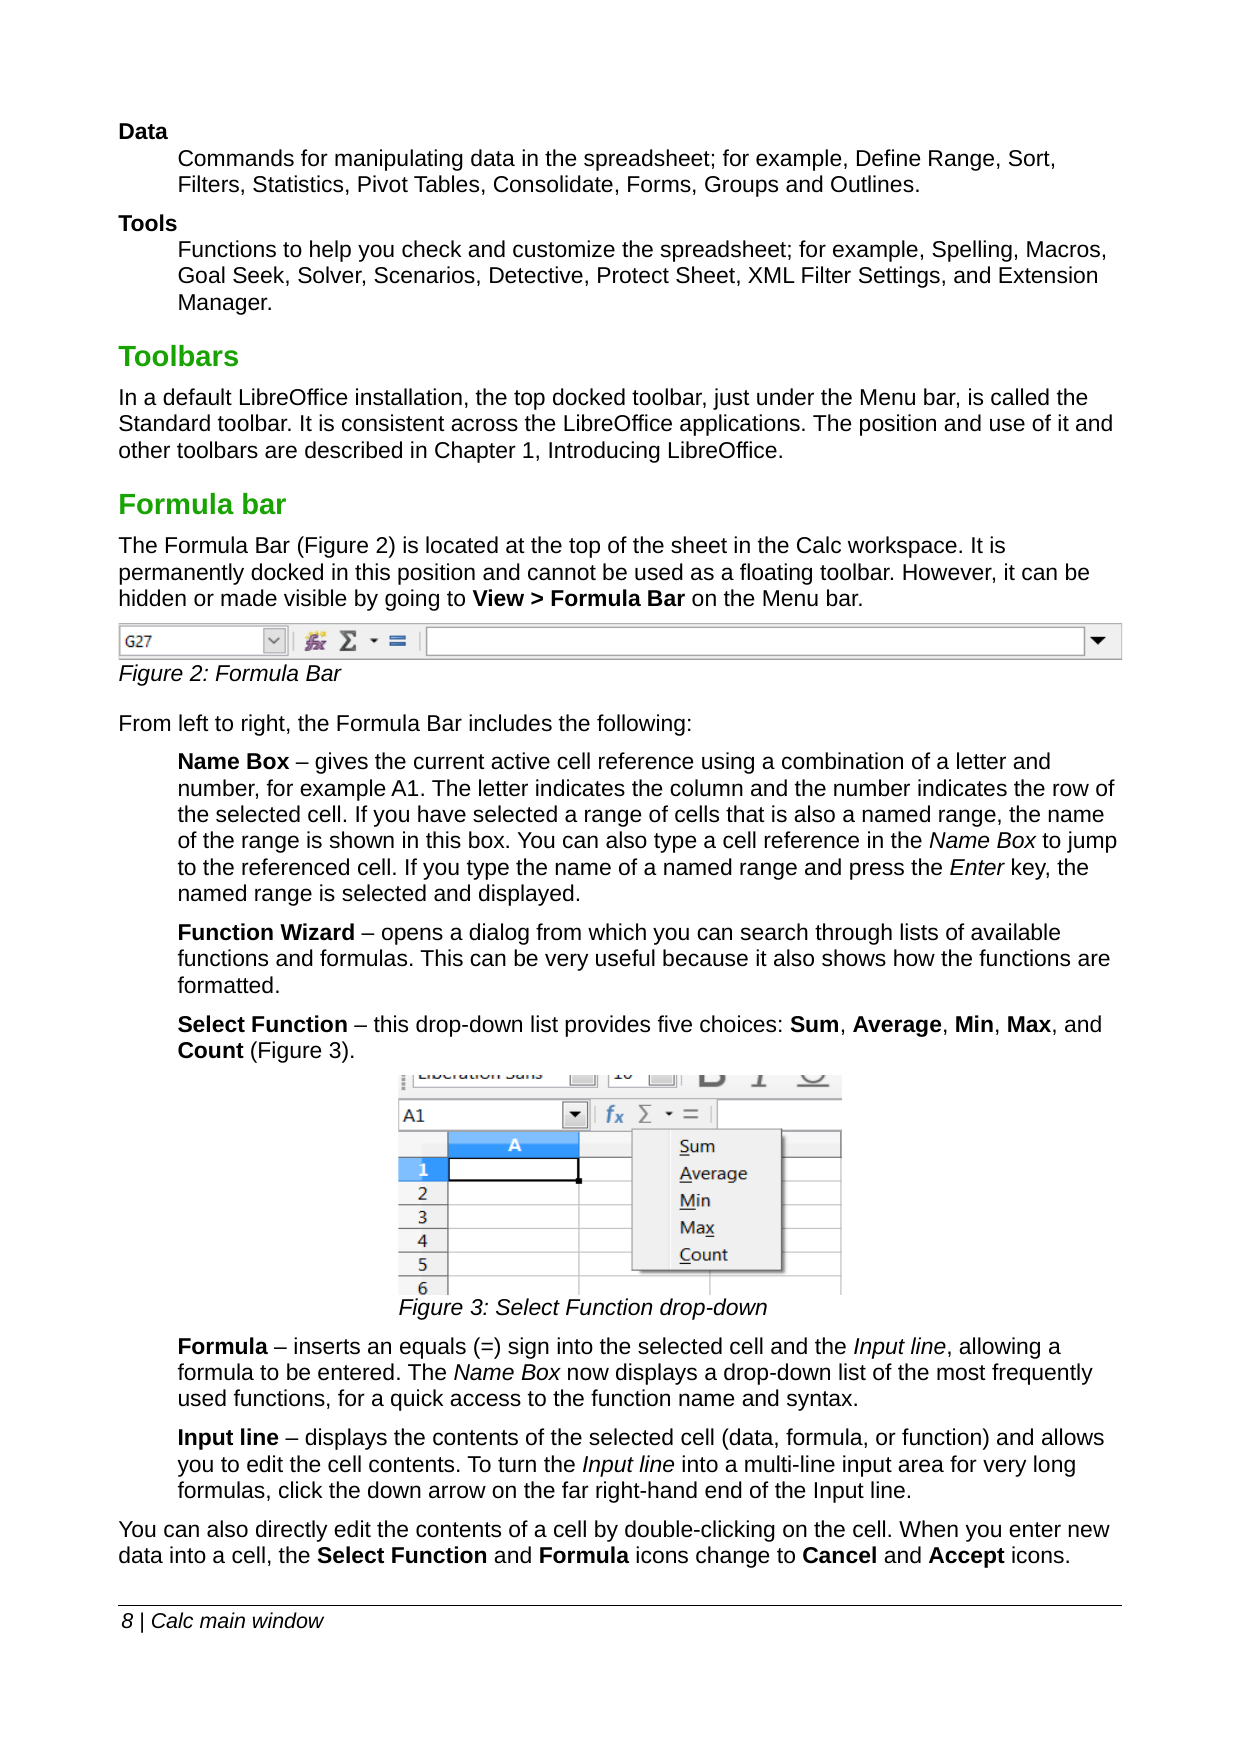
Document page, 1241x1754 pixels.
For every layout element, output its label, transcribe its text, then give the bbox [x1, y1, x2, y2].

text Input line – displays the contents of the selected cell (data, formula, or function) and allows you to edit the cell contents. To turn the Input line into a multi-line input area for very long formulas, click the down arrow on the far right-hand end of the Input line. [177, 1424, 1122, 1503]
text Figure 3: Select Function drop-down [398, 1295, 842, 1321]
text Data [118, 118, 1122, 144]
subtitle Toolbars [118, 339, 1122, 372]
text In a default LibreOffice installation, the top docked toolbar, just under the Menu bar, is called the Standard toolbar. It is consistent across the LibreOffice applications. The position and use of it and other toolbars are described in Chapter 1, Introducing LibreOffice. [118, 384, 1122, 463]
text The Formula Bar (Figure 2) is located at the top of the sheet in the Calc workspace. It is permanently docked in this position and cannot be used as a floating toolbar. However, it can be hidden or made visible by going to View > Formula Bar on the Menu bar. [118, 532, 1122, 611]
picture [118, 623, 1123, 660]
text Select Function – this drop-down list provides five choices: Sum, Average, Min, Max, and Count (Figure 3). [177, 1011, 1122, 1063]
text Formula – inserts an equals (=) sign into the selected cell and the Input line, allowing a formula to be entered. The Name Box now displays a drop-down list of the most frequently used functions, for a quick access to the function name and syntax. [177, 1333, 1122, 1412]
text From left to right, the Formula Bar includes the following: [118, 709, 1122, 736]
text Commands for manipulating data in the spreadsheet; for example, Define Range, Sort, Filters, Statistics, Pivot Tables, Consolidate, Forms, Groups and Outlines. [177, 144, 1122, 197]
text Tools [118, 210, 1122, 236]
text Name Box – gives the current active cell reference using a combination of a letter and number, for example A1. The letter indicates the column and the number indicates the row of the selected cell. If you have selected a range of cells that is also a named range, the name of the range is shown in this box. You can also type a cell reference in the Name Box to jump to the referenced cell. If you type the name of a named range and press the Enter key, the named range is selected and displayed. [177, 748, 1122, 906]
text Functions to help you check and customize the spreadsheet; for example, Spelling, Macros, Goal Seek, Solver, Scenarios, Detective, Protect Sheet, XML Filter Settings, and Extension Manager. [177, 236, 1122, 315]
picture [398, 1075, 842, 1295]
subtitle Formula bar [118, 487, 1122, 520]
text Function Wizard – opens a dialog from which you can search through lists of available functions and formulas. This can be very useful because it also shows how the functions are formatted. [177, 919, 1122, 998]
text Figure 2: Formula Bar [118, 660, 1122, 686]
text You can also directly edit the contents of a cell by double-clicking on the cell. When you enter new data into a cell, the Select Function and Formula icons change to Cancel and Accept icons. [118, 1516, 1122, 1568]
